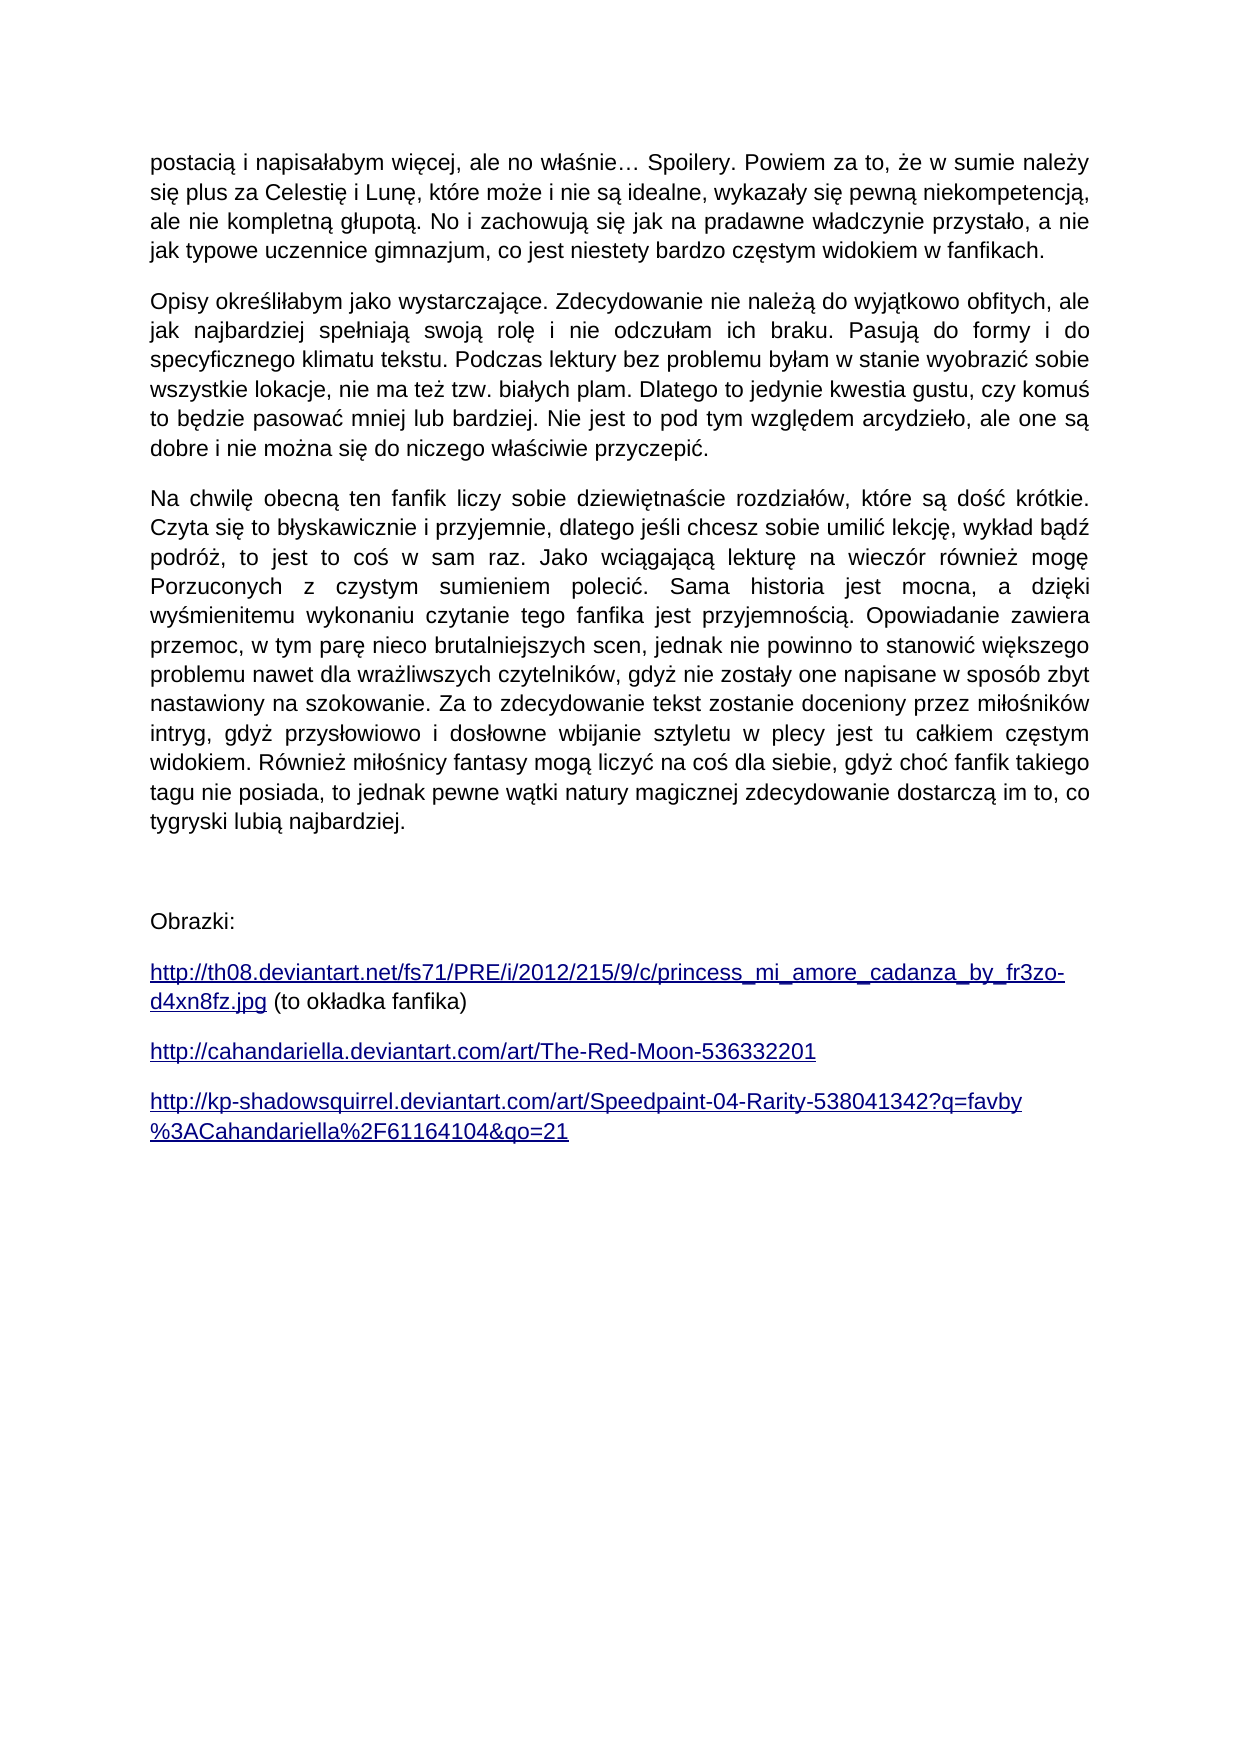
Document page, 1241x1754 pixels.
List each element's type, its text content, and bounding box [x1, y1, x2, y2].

text postacią i napisałabym więcej, ale no właśnie… Spoilery. Powiem za to, że w sumie należy się plus za Celestię i Lunę, które może i nie są idealne, wykazały się pewną niekompetencją, ale nie kompletną głupotą. No i zachowują się jak na pradawne władczynie przystało, a nie jak typowe uczennice gimnazjum, co jest niestety bardzo częstym widokiem w fanfikach. [150, 150, 1091, 264]
text Obrazki: [150, 909, 1091, 934]
text Opisy określiłabym jako wystarczające. Zdecydowanie nie należą do wyjątkowo obfitych, ale jak najbardziej spełniają swoją rolę i nie odczułam ich braku. Pasują do formy i do specyficznego klimatu tekstu. Podczas lektury bez problemu byłam w stanie wyobrazić sobie wszystkie lokacje, nie ma też tzw. białych plam. Dlatego to jedynie kwestia gustu, czy komuś to będzie pasować mniej lub bardziej. Nie jest to pod tym względem arcydzieło, ale one są dobre i nie można się do niczego właściwie przyczepić. [150, 288, 1091, 461]
text http://th08.deviantart.net/fs71/PRE/i/2012/215/9/c/princess_mi_amore_cadanza_by_fr3zo-d4xn8fz.jpg (to okładka fanfika) [150, 959, 1091, 1014]
text http://cahandariella.deviantart.com/art/The-Red-Moon-536332201 [150, 1039, 1091, 1064]
text Na chwilę obecną ten fanfik liczy sobie dziewiętnaście rozdziałów, które są dość krótkie. Czyta się to błyskawicznie i przyjemnie, dlatego jeśli chcesz sobie umilić lekcję, wykład bądź podróż, to jest to coś w sam raz. Jako wciągającą lekturę na wieczór również mogę Porzuconych z czystym sumieniem polecić. Sama historia jest mocna, a dzięki wyśmienitemu wykonaniu czytanie tego fanfika jest przyjemnością. Opowiadanie zawiera przemoc, w tym parę nieco brutalniejszych scen, jednak nie powinno to stanowić większego problemu nawet dla wrażliwszych czytelników, gdyż nie zostały one napisane w sposób zbyt nastawiony na szokowanie. Za to zdecydowanie tekst zostanie doceniony przez miłośników intryg, gdyż przysłowiowo i dosłowne wbijanie sztyletu w plecy jest tu całkiem częstym widokiem. Również miłośnicy fantasy mogą liczyć na coś dla siebie, gdyż choć fanfik takiego tagu nie posiada, to jednak pewne wątki natury magicznej zdecydowanie dostarczą im to, co tygryski lubią najbardziej. [150, 485, 1091, 834]
text http://kp-shadowsquirrel.deviantart.com/art/Speedpaint-04-Rarity-538041342?q=favby%3ACahandariella%2F61164104&qo=21 [150, 1089, 1091, 1144]
